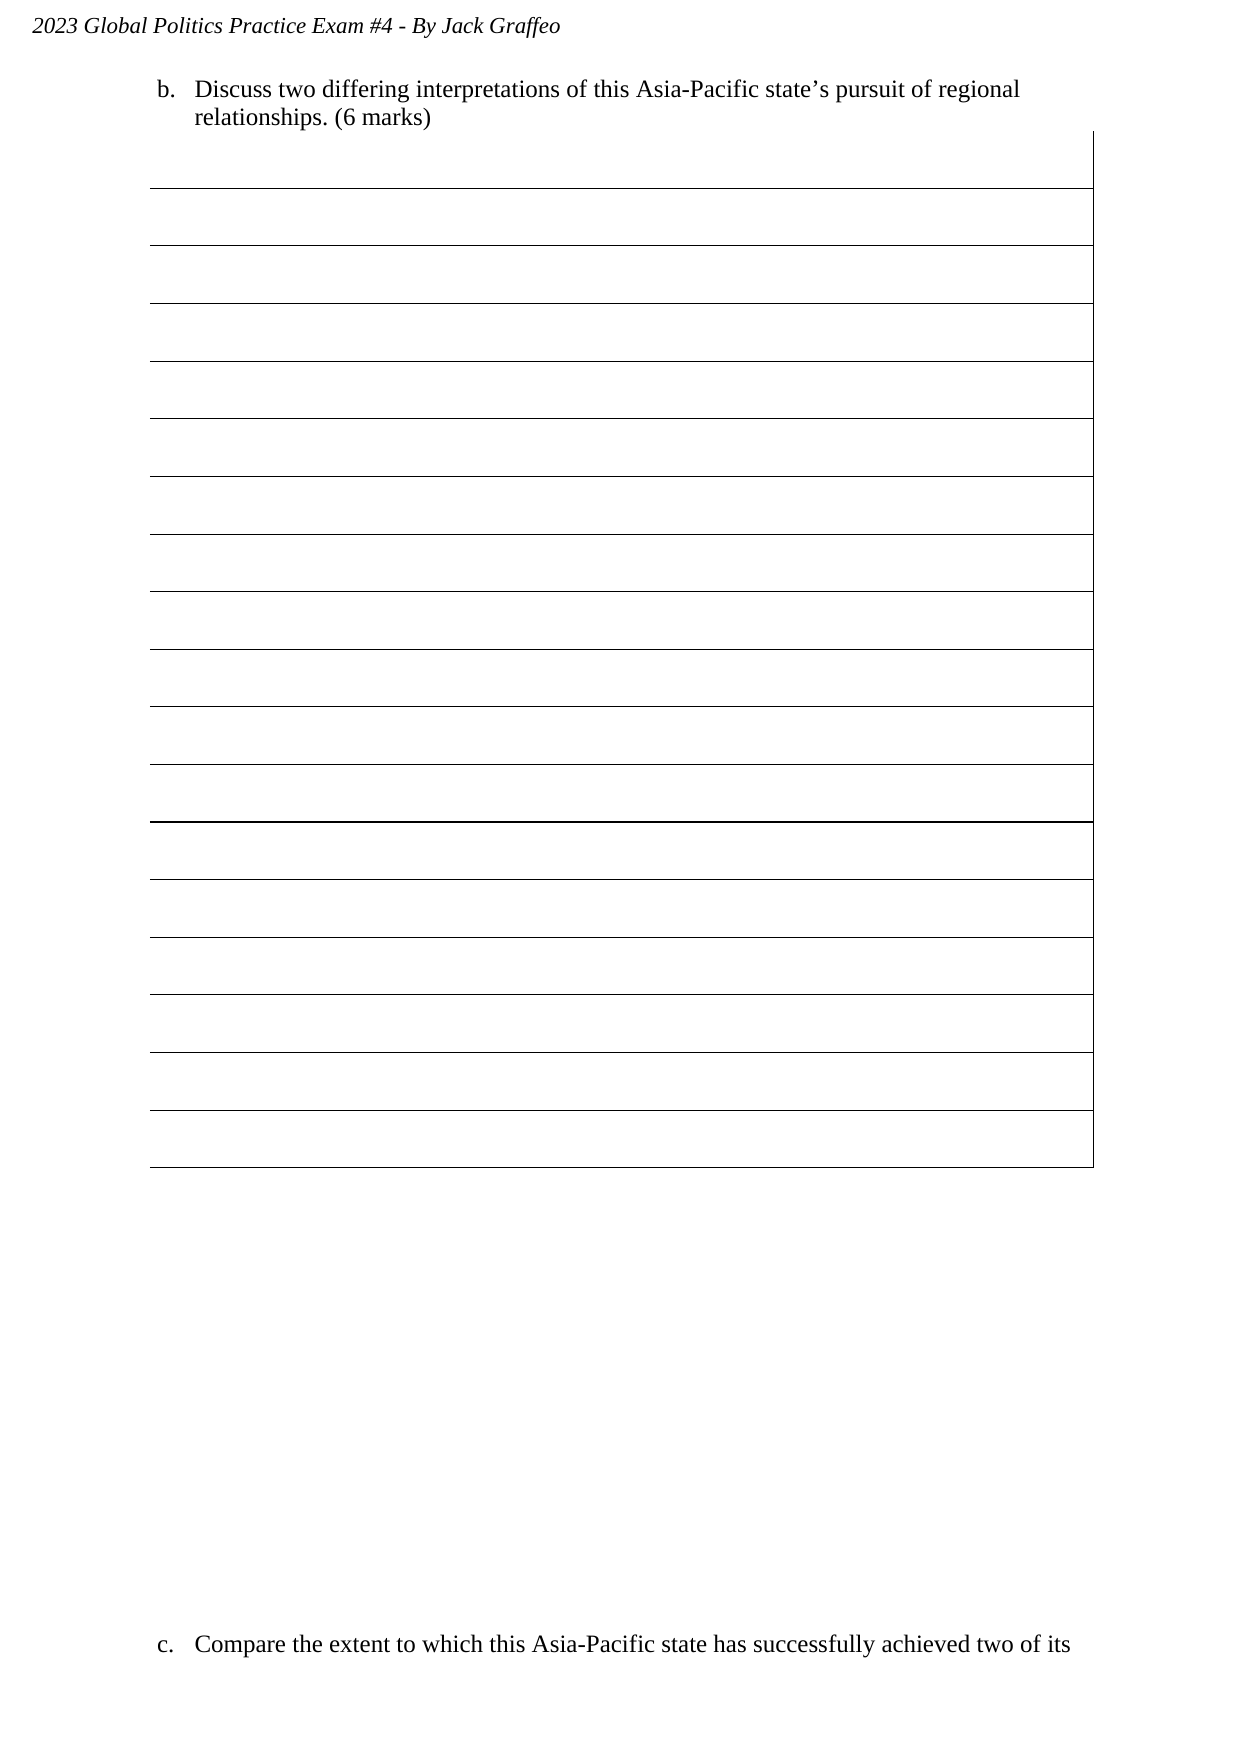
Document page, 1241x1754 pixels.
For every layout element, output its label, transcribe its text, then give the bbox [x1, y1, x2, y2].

table_cell [150, 765, 1093, 821]
table_header [150, 131, 1093, 188]
table_cell [150, 246, 1093, 303]
table_cell [150, 419, 1093, 476]
table_cell [150, 304, 1093, 361]
table_cell [150, 995, 1093, 1052]
table_cell [150, 1111, 1093, 1167]
table_cell [150, 1053, 1093, 1109]
table_cell [150, 707, 1093, 764]
table_cell [150, 823, 1093, 879]
list Compare the extent to which this Asia-Pacific state has successfully achieved two of its [157, 1629, 1090, 1658]
table_cell [150, 592, 1093, 649]
table_cell [150, 880, 1093, 937]
table_cell [150, 477, 1093, 533]
list Discuss two differing interpretations of this Asia-Pacific state’s pursuit of regional relationships. (6 marks) [157, 74, 1090, 131]
table_cell [150, 938, 1093, 994]
table_cell [150, 535, 1093, 591]
table_cell [150, 362, 1093, 418]
table_cell [150, 189, 1093, 245]
table_cell [150, 650, 1093, 706]
